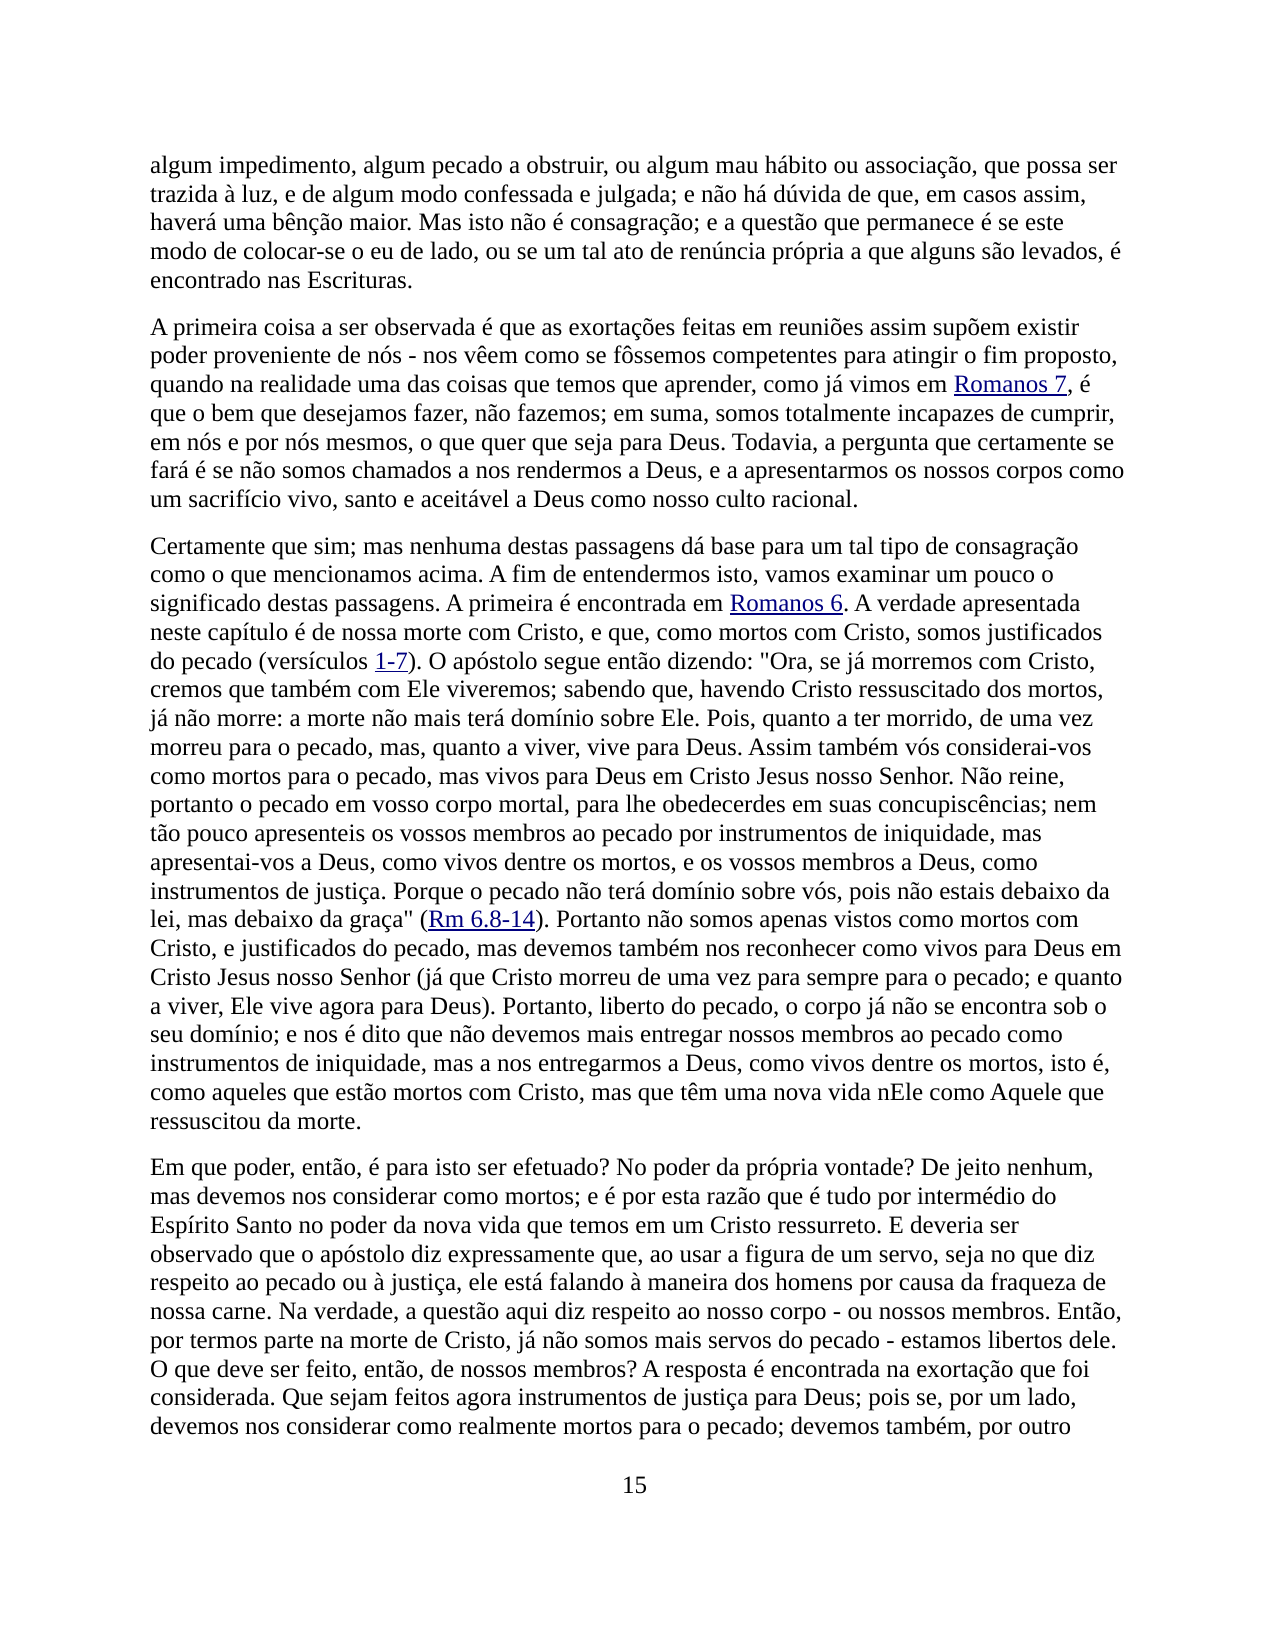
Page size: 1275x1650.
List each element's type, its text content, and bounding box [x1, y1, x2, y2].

text Certamente que sim; mas nenhuma destas passagens dá base para um tal tipo de consagração como o que mencionamos acima. A fim de entendermos isto, vamos examinar um pouco o significado destas passagens. A primeira é encontrada em Romanos 6. A verdade apresentada neste capítulo é de nossa morte com Cristo, e que, como mortos com Cristo, somos justificados do pecado (versículos 1-7). O apóstolo segue então dizendo: "Ora, se já morremos com Cristo, cremos que também com Ele viveremos; sabendo que, havendo Cristo ressuscitado dos mortos, já não morre: a morte não mais terá domínio sobre Ele. Pois, quanto a ter morrido, de uma vez morreu para o pecado, mas, quanto a viver, vive para Deus. Assim também vós considerai-vos como mortos para o pecado, mas vivos para Deus em Cristo Jesus nosso Senhor. Não reine, portanto o pecado em vosso corpo mortal, para lhe obedecerdes em suas concupiscências; nem tão pouco apresenteis os vossos membros ao pecado por instrumentos de iniquidade, mas apresentai-vos a Deus, como vivos dentre os mortos, e os vossos membros a Deus, como instrumentos de justiça. Porque o pecado não terá domínio sobre vós, pois não estais debaixo da lei, mas debaixo da graça" (Rm 6.8-14). Portanto não somos apenas vistos como mortos com Cristo, e justificados do pecado, mas devemos também nos reconhecer como vivos para Deus em Cristo Jesus nosso Senhor (já que Cristo morreu de uma vez para sempre para o pecado; e quanto a viver, Ele vive agora para Deus). Portanto, liberto do pecado, o corpo já não se encontra sob o seu domínio; e nos é dito que não devemos mais entregar nossos membros ao pecado como instrumentos de iniquidade, mas a nos entregarmos a Deus, como vivos dentre os mortos, isto é, como aqueles que estão mortos com Cristo, mas que têm uma nova vida nEle como Aquele que ressuscitou da morte. [150, 531, 1125, 1134]
text algum impedimento, algum pecado a obstruir, ou algum mau hábito ou associação, que possa ser trazida à luz, e de algum modo confessada e julgada; e não há dúvida de que, em casos assim, haverá uma bênção maior. Mas isto não é consagração; e a questão que permanece é se este modo de colocar-se o eu de lado, ou se um tal ato de renúncia própria a que alguns são levados, é encontrado nas Escrituras. [150, 150, 1125, 294]
text Em que poder, então, é para isto ser efetuado? No poder da própria vontade? De jeito nenhum, mas devemos nos considerar como mortos; e é por esta razão que é tudo por intermédio do Espírito Santo no poder da nova vida que temos em um Cristo ressurreto. E deveria ser observado que o apóstolo diz expressamente que, ao usar a figura de um servo, seja no que diz respeito ao pecado ou à justiça, ele está falando à maneira dos homens por causa da fraqueza de nossa carne. Na verdade, a questão aqui diz respeito ao nosso corpo - ou nossos membros. Então, por termos parte na morte de Cristo, já não somos mais servos do pecado - estamos libertos dele. O que deve ser feito, então, de nossos membros? A resposta é encontrada na exortação que foi considerada. Que sejam feitos agora instrumentos de justiça para Deus; pois se, por um lado, devemos nos considerar como realmente mortos para o pecado; devemos também, por outro [150, 1152, 1125, 1440]
text A primeira coisa a ser observada é que as exortações feitas em reuniões assim supõem existir poder proveniente de nós - nos vêem como se fôssemos competentes para atingir o fim proposto, quando na realidade uma das coisas que temos que aprender, como já vimos em Romanos 7, é que o bem que desejamos fazer, não fazemos; em suma, somos totalmente incapazes de cumprir, em nós e por nós mesmos, o que quer que seja para Deus. Todavia, a pergunta que certamente se fará é se não somos chamados a nos rendermos a Deus, e a apresentarmos os nossos corpos como um sacrifício vivo, santo e aceitável a Deus como nosso culto racional. [150, 312, 1125, 513]
